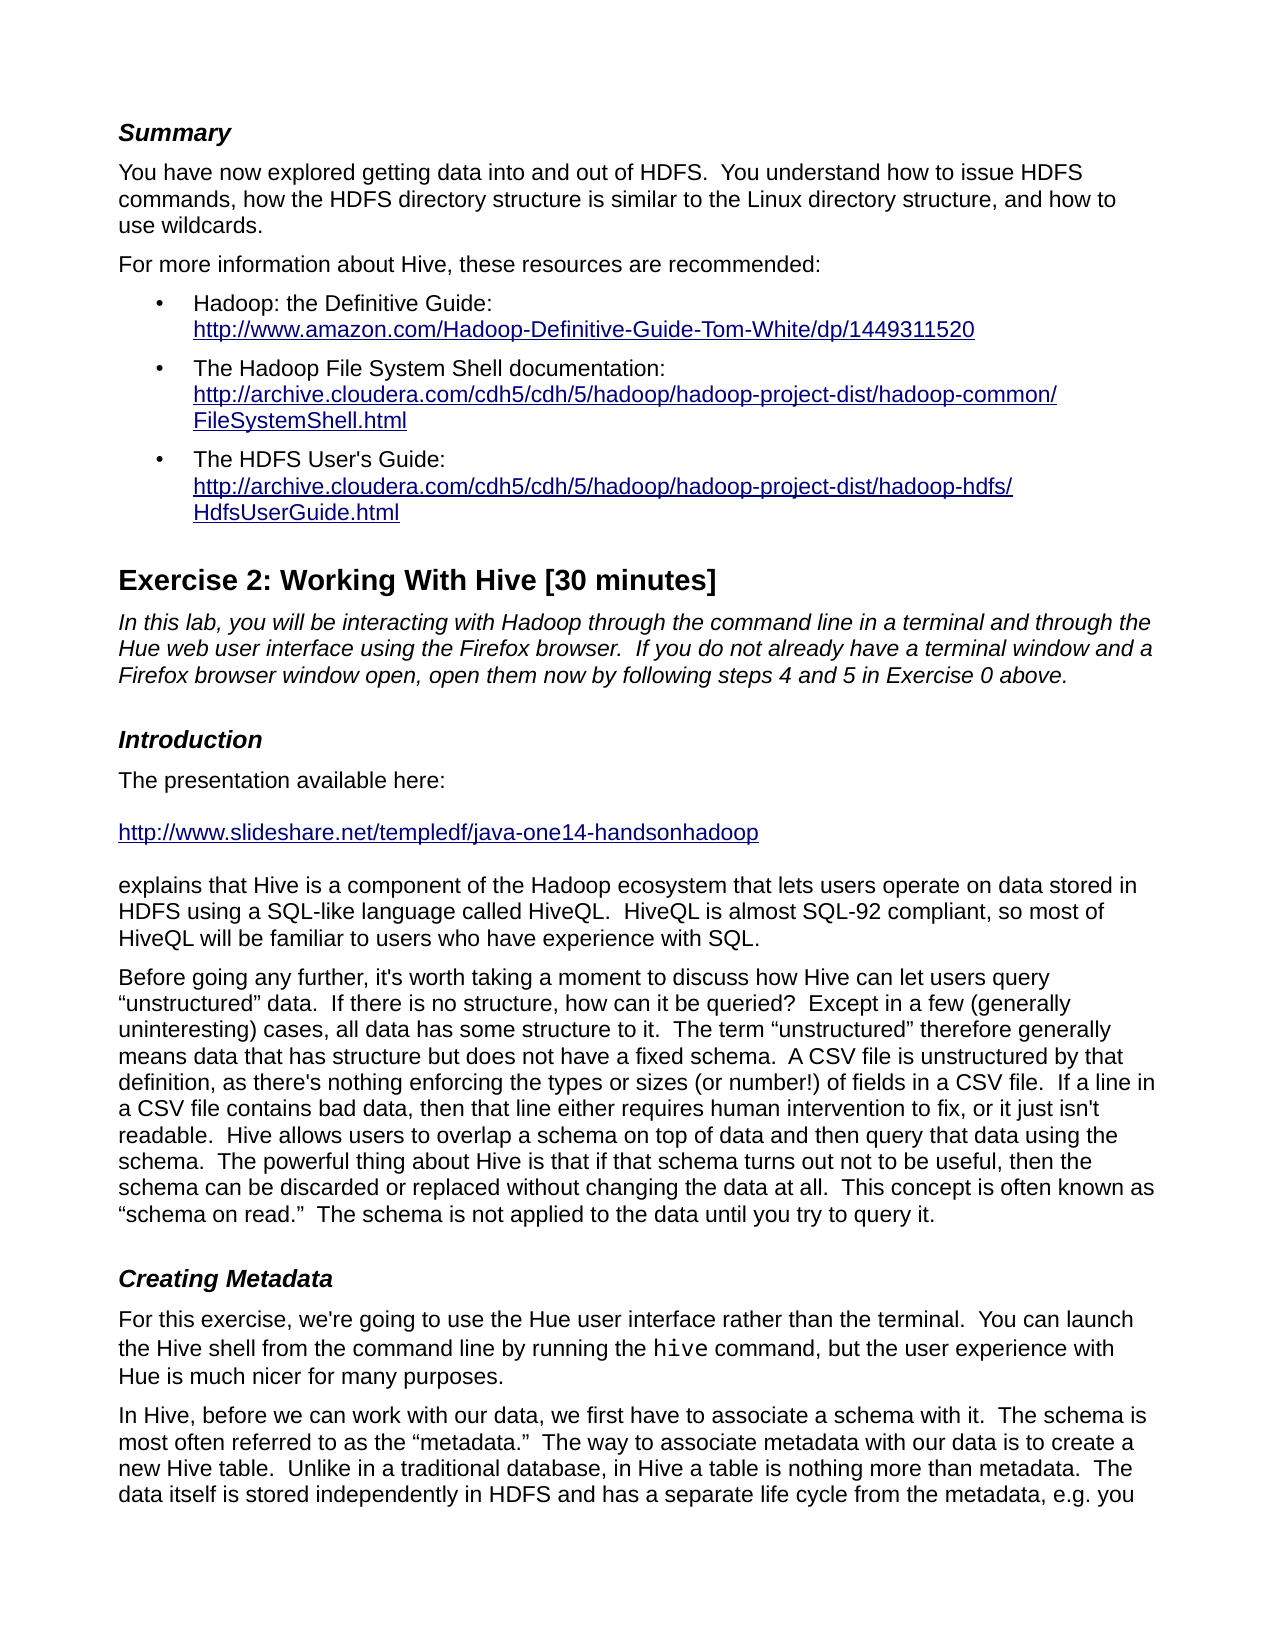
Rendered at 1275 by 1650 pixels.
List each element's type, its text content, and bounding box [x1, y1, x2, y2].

text Before going any further, it's worth taking a moment to discuss how Hive can let users query “unstructured” data. If there is no structure, how can it be queried? Except in a few (generally uninteresting) cases, all data has some structure to it. The term “unstructured” therefore generally means data that has structure but does not have a fixed schema. A CSV file is unstructured by that definition, as there's nothing enforcing the types or sizes (or number!) of fields in a CSV file. If a line in a CSV file contains bad data, then that line either requires human intervention to fix, or it just isn't readable. Hive allows users to overlap a schema on top of data and then query that data using the schema. The powerful thing about Hive is that if that schema turns out not to be useful, then the schema can be discarded or replaced without changing the data at all. This concept is often known as “schema on read.” The schema is not applied to the data until you try to query it. [118, 963, 1157, 1227]
list The Hadoop File System Shell documentation: http://archive.cloudera.com/cdh5/cdh/5/hadoop/hadoop-project-dist/hadoop-common/FileSystemShell.html [156, 355, 1157, 434]
subtitle Introduction [118, 726, 1157, 754]
list Hadoop: the Definitive Guide: http://www.amazon.com/Hadoop-Definitive-Guide-Tom-White/dp/1449311520 [156, 289, 1157, 342]
text For this exercise, we're going to use the Hue user interface rather than the terminal. You can launch the Hive shell from the command line by running the hive command, but the user experience with Hue is much nicer for many purposes. [118, 1306, 1157, 1389]
text You have now explored getting data into and out of HDFS. You understand how to issue HDFS commands, how the HDFS directory structure is similar to the Linux directory structure, and how to use wildcards. [118, 159, 1157, 238]
text For more information about Hive, these resources are recommended: [118, 251, 1157, 277]
subtitle Creating Metadata [118, 1264, 1157, 1293]
list The HDFS User's Guide: http://archive.cloudera.com/cdh5/cdh/5/hadoop/hadoop-project-dist/hadoop-hdfs/HdfsUserGuide.html [156, 446, 1157, 525]
text In Hive, before we can work with our data, we first have to associate a schema with it. The schema is most often referred to as the “metadata.” The way to associate metadata with our data is to create a new Hive table. Unlike in a traditional database, in Hive a table is nothing more than metadata. The data itself is stored independently in HDFS and has a separate life cycle from the metadata, e.g. you [118, 1402, 1157, 1507]
subtitle Exercise 2: Working With Hive [30 minutes] [118, 563, 1157, 596]
subtitle Summary [118, 118, 1157, 147]
text In this lab, you will be interacting with Hadoop through the command line in a terminal and through the Hue web user interface using the Firefox browser. If you do not already have a terminal window and a Firefox browser window open, open them now by following steps 4 and 5 in Exercise 0 above. [118, 609, 1157, 688]
text The presentation available here: http://www.slideshare.net/templedf/java-one14-handsonhadoop explains that Hive is a component of the Hadoop ecosystem that lets users operate on data stored in HDFS using a SQL-like language called HiveQL. HiveQL is almost SQL-92 compliant, so most of HiveQL will be familiar to users who have experience with SQL. [118, 767, 1157, 951]
